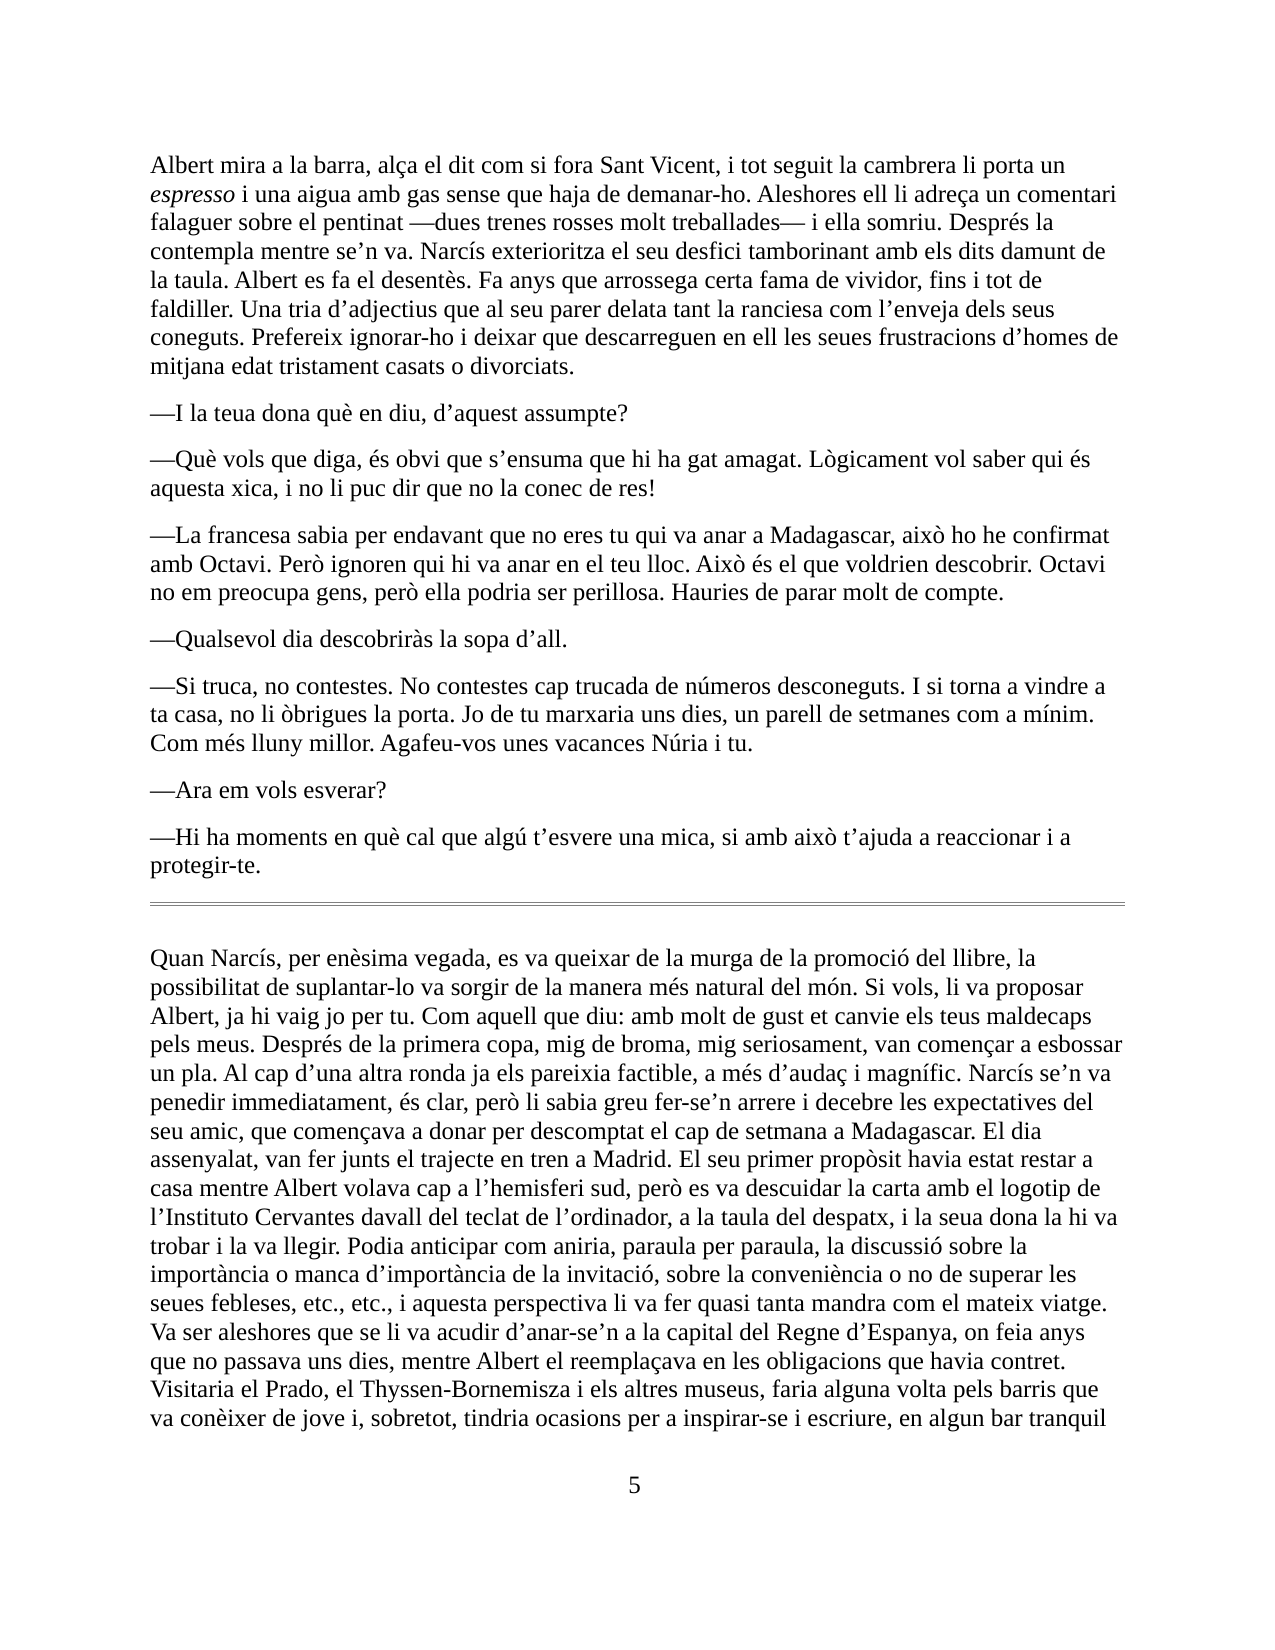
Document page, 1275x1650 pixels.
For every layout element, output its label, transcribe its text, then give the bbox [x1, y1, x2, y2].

text Albert mira a la barra, alça el dit com si fora Sant Vicent, i tot seguit la cambrera li porta un espresso i una aigua amb gas sense que haja de demanar-ho. Aleshores ell li adreça un comentari falaguer sobre el pentinat —dues trenes rosses molt treballades— i ella somriu. Després la contempla mentre se’n va. Narcís exterioritza el seu desfici tamborinant amb els dits damunt de la taula. Albert es fa el desentès. Fa anys que arrossega certa fama de vividor, fins i tot de faldiller. Una tria d’adjectius que al seu parer delata tant la ranciesa com l’enveja dels seus coneguts. Prefereix ignorar-ho i deixar que descarreguen en ell les seues frustracions d’homes de mitjana edat tristament casats o divorciats. [150, 150, 1125, 380]
text —Què vols que diga, és obvi que s’ensuma que hi ha gat amagat. Lògicament vol saber qui és aquesta xica, i no li puc dir que no la conec de res! [150, 444, 1125, 502]
text Quan Narcís, per enèsima vegada, es va queixar de la murga de la promoció del llibre, la possibilitat de suplantar-lo va sorgir de la manera més natural del món. Si vols, li va proposar Albert, ja hi vaig jo per tu. Com aquell que diu: amb molt de gust et canvie els teus maldecaps pels meus. Després de la primera copa, mig de broma, mig seriosament, van començar a esbossar un pla. Al cap d’una altra ronda ja els pareixia factible, a més d’audaç i magnífic. Narcís se’n va penedir immediatament, és clar, però li sabia greu fer-se’n arrere i decebre les expectatives del seu amic, que començava a donar per descomptat el cap de setmana a Madagascar. El dia assenyalat, van fer junts el trajecte en tren a Madrid. El seu primer propòsit havia estat restar a casa mentre Albert volava cap a l’hemisferi sud, però es va descuidar la carta amb el logotip de l’Instituto Cervantes davall del teclat de l’ordinador, a la taula del despatx, i la seua dona la hi va trobar i la va llegir. Podia anticipar com aniria, paraula per paraula, la discussió sobre la importància o manca d’importància de la invitació, sobre la conveniència o no de superar les seues febleses, etc., etc., i aquesta perspectiva li va fer quasi tanta mandra com el mateix viatge. Va ser aleshores que se li va acudir d’anar-se’n a la capital del Regne d’Espanya, on feia anys que no passava uns dies, mentre Albert el reemplaçava en les obligacions que havia contret. Visitaria el Prado, el Thyssen-Bornemisza i els altres museus, faria alguna volta pels barris que va conèixer de jove i, sobretot, tindria ocasions per a inspirar-se i escriure, en algun bar tranquil [150, 943, 1125, 1432]
text —Ara em vols esverar? [150, 775, 1125, 804]
text —Hi ha moments en què cal que algú t’esvere una mica, si amb això t’ajuda a reaccionar i a protegir-te. [150, 822, 1125, 879]
text —Qualsevol dia descobriràs la sopa d’all. [150, 624, 1125, 653]
text —I la teua dona què en diu, d’aquest assumpte? [150, 398, 1125, 427]
text —La francesa sabia per endavant que no eres tu qui va anar a Madagascar, això ho he confirmat amb Octavi. Però ignoren qui hi va anar en el teu lloc. Això és el que voldrien descobrir. Octavi no em preocupa gens, però ella podria ser perillosa. Hauries de parar molt de compte. [150, 520, 1125, 606]
text —Si truca, no contestes. No contestes cap trucada de números desconeguts. I si torna a vindre a ta casa, no li òbrigues la porta. Jo de tu marxaria uns dies, un parell de setmanes com a mínim. Com més lluny millor. Agafeu-vos unes vacances Núria i tu. [150, 671, 1125, 757]
